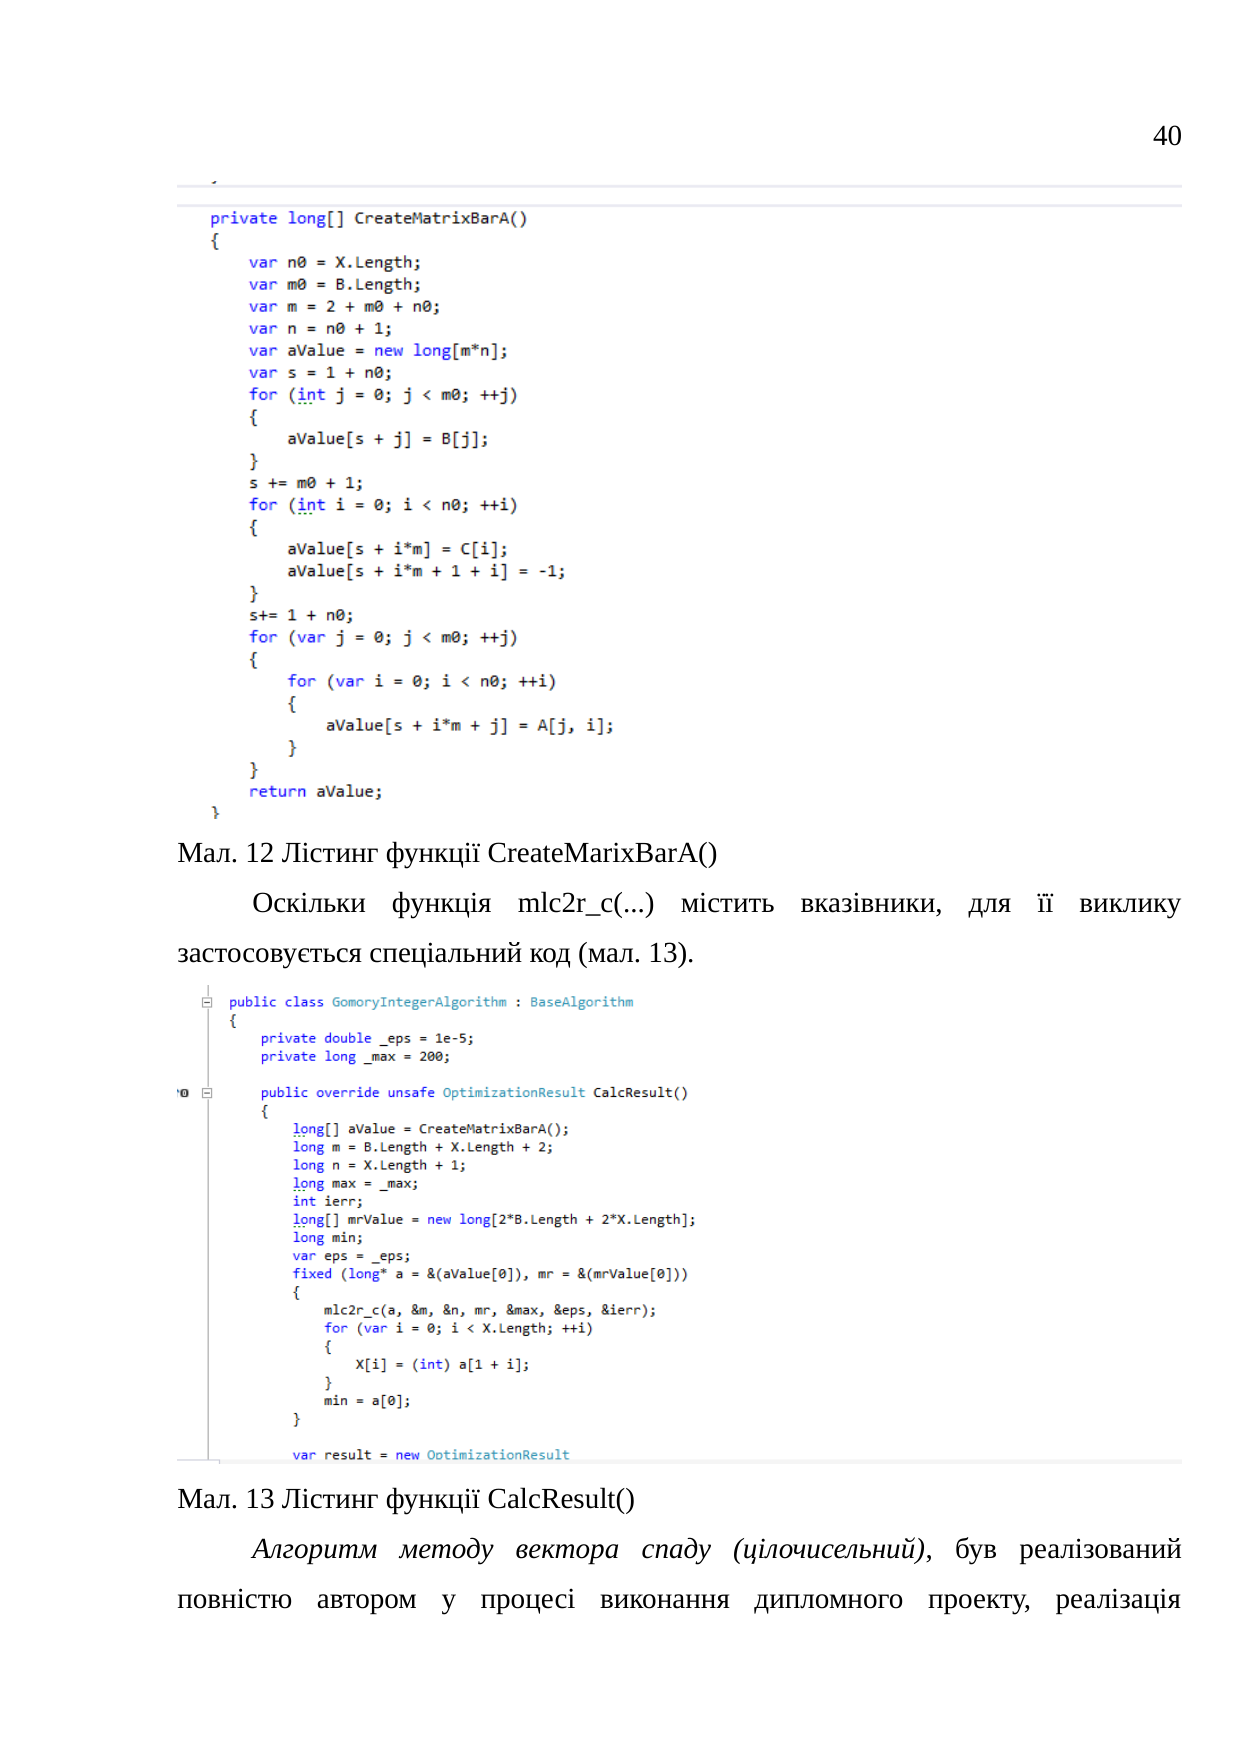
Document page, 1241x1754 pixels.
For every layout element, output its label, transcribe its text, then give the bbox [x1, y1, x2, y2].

text Алгоритм методу вектора спаду (цілочисельний), був реалізований повністю автором у процесі виконання дипломного проекту, реалізація [177, 1531, 1182, 1615]
text Мал. 12 Лістинг функції CreateMarixBarA() [177, 819, 1182, 868]
text Оскільки функція mlc2r_c(...) містить вказівники, для її виклику застосовується спеціальний код (мал. 13). [177, 885, 1182, 969]
picture [177, 181, 1182, 819]
picture [177, 985, 1182, 1464]
text Мал. 13 Лістинг функції CalcResult() [177, 1464, 1182, 1514]
